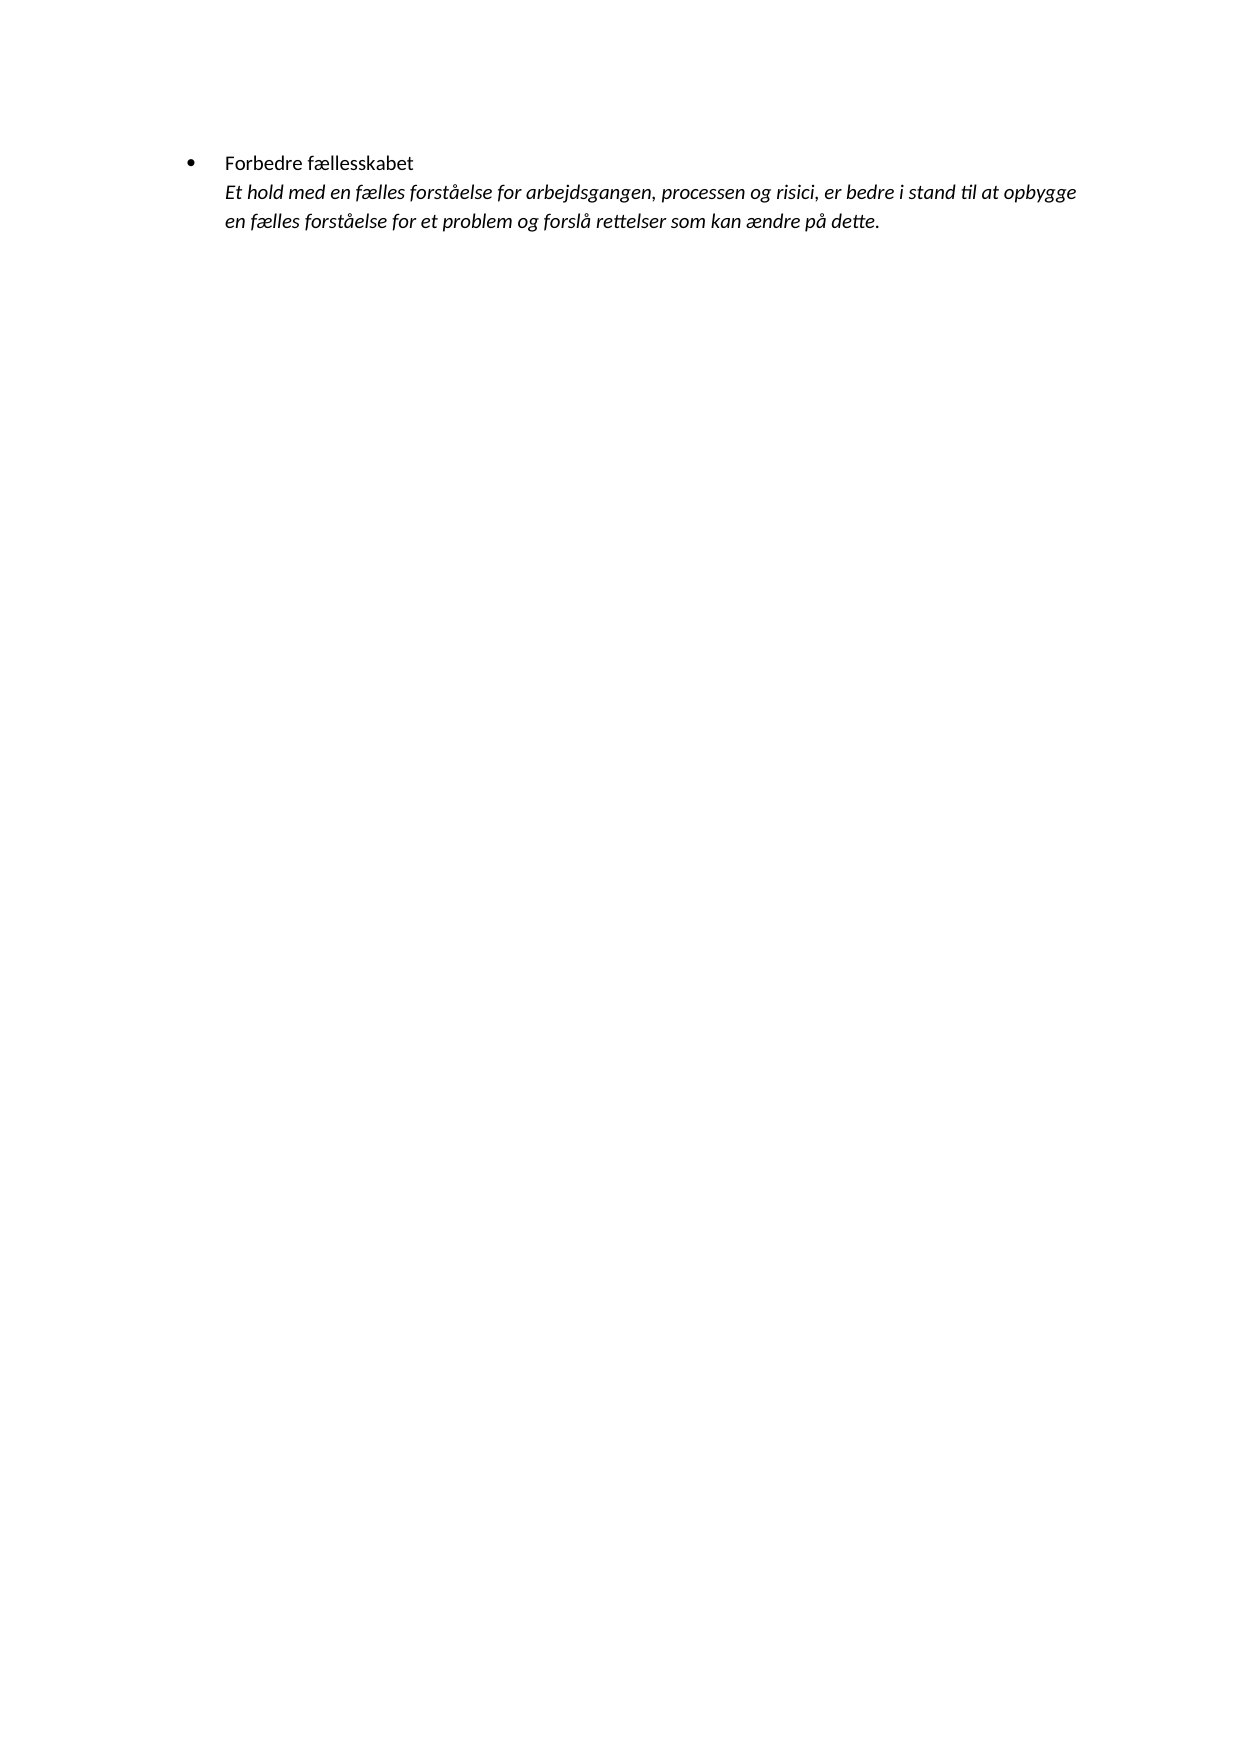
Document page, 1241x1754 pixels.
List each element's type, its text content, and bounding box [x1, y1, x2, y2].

list Forbedre fællesskabet Et hold med en fælles forståelse for arbejdsgangen, processen og risici, er bedre i stand til at opbygge en fælles forståelse for et problem og forslå rettelser som kan ændre på dette. [187, 150, 1090, 234]
